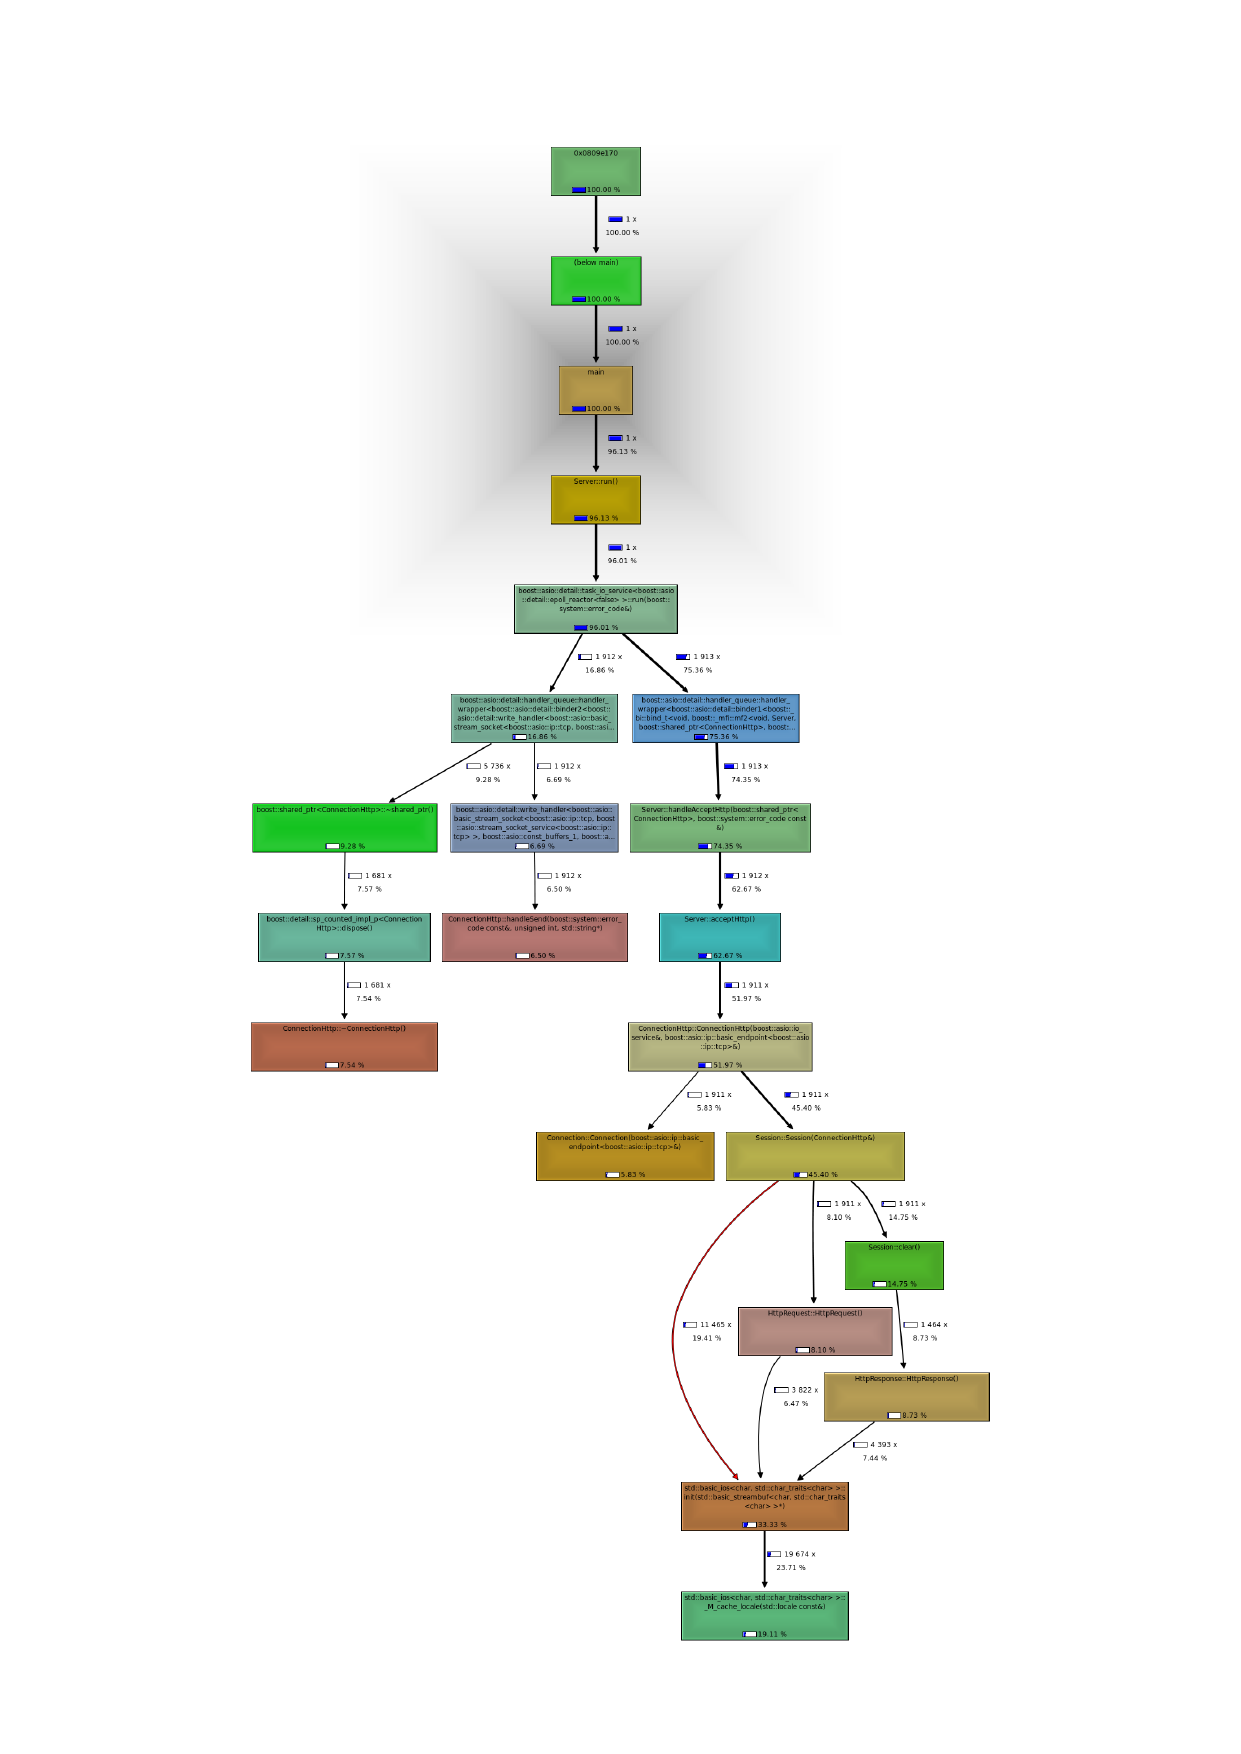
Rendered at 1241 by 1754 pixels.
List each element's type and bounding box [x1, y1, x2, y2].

picture [118, 118, 1122, 1669]
